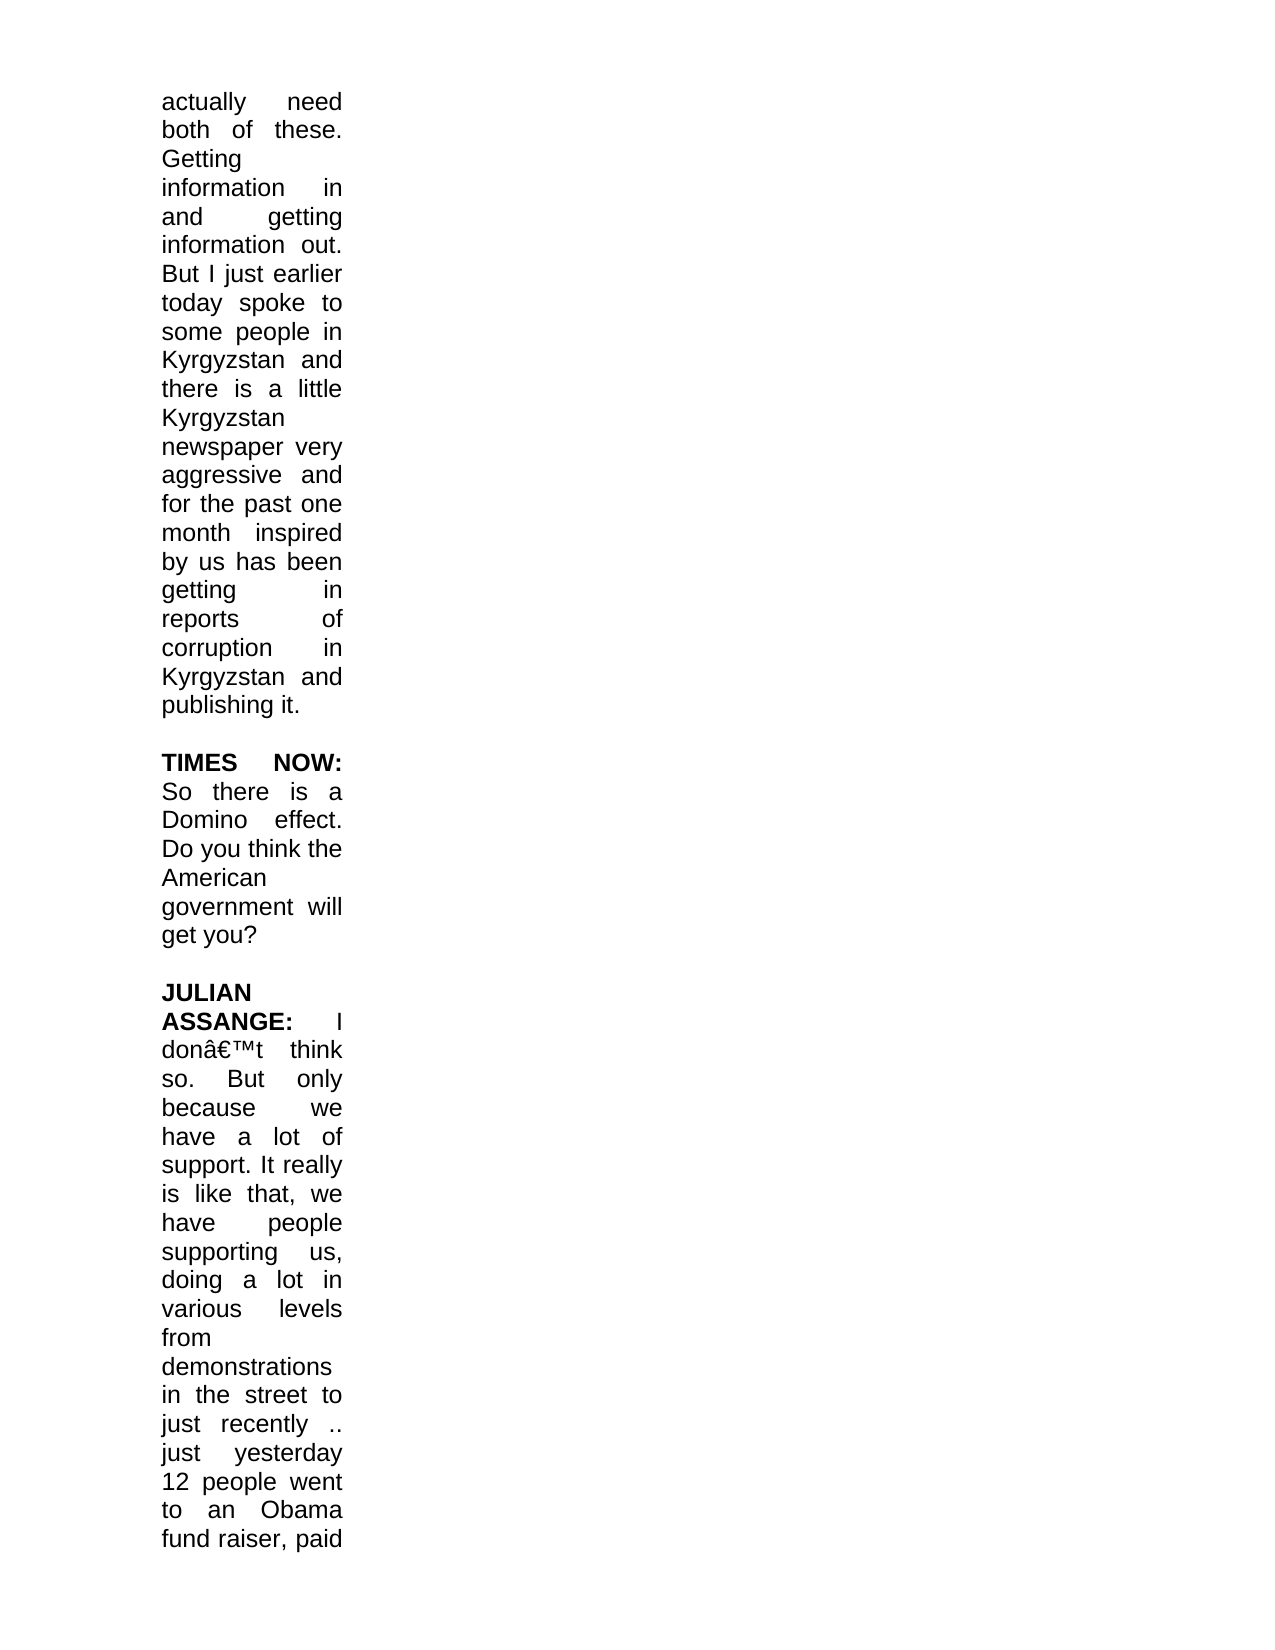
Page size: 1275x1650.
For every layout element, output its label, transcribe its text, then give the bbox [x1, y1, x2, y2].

table_header [150, 75, 1125, 1564]
table_cell actually need both of these. Getting information in and getting information out. But I just earlier today spoke to some people in Kyrgyzstan and there is a little Kyrgyzstan newspaper very aggressive and for the past one month inspired by us has been getting in reports of corruption in Kyrgyzstan and publishing it. TIMES NOW: So there is a Domino effect. Do you think the American government will get you? JULIAN ASSANGE: I donâ€™t think so. But only because we have a lot of support. It really is like that, we have people supporting us, doing a lot in various levels from demonstrations in the street to just recently .. just yesterday 12 people went to an Obama fund raiser, paid [156, 81, 348, 1558]
